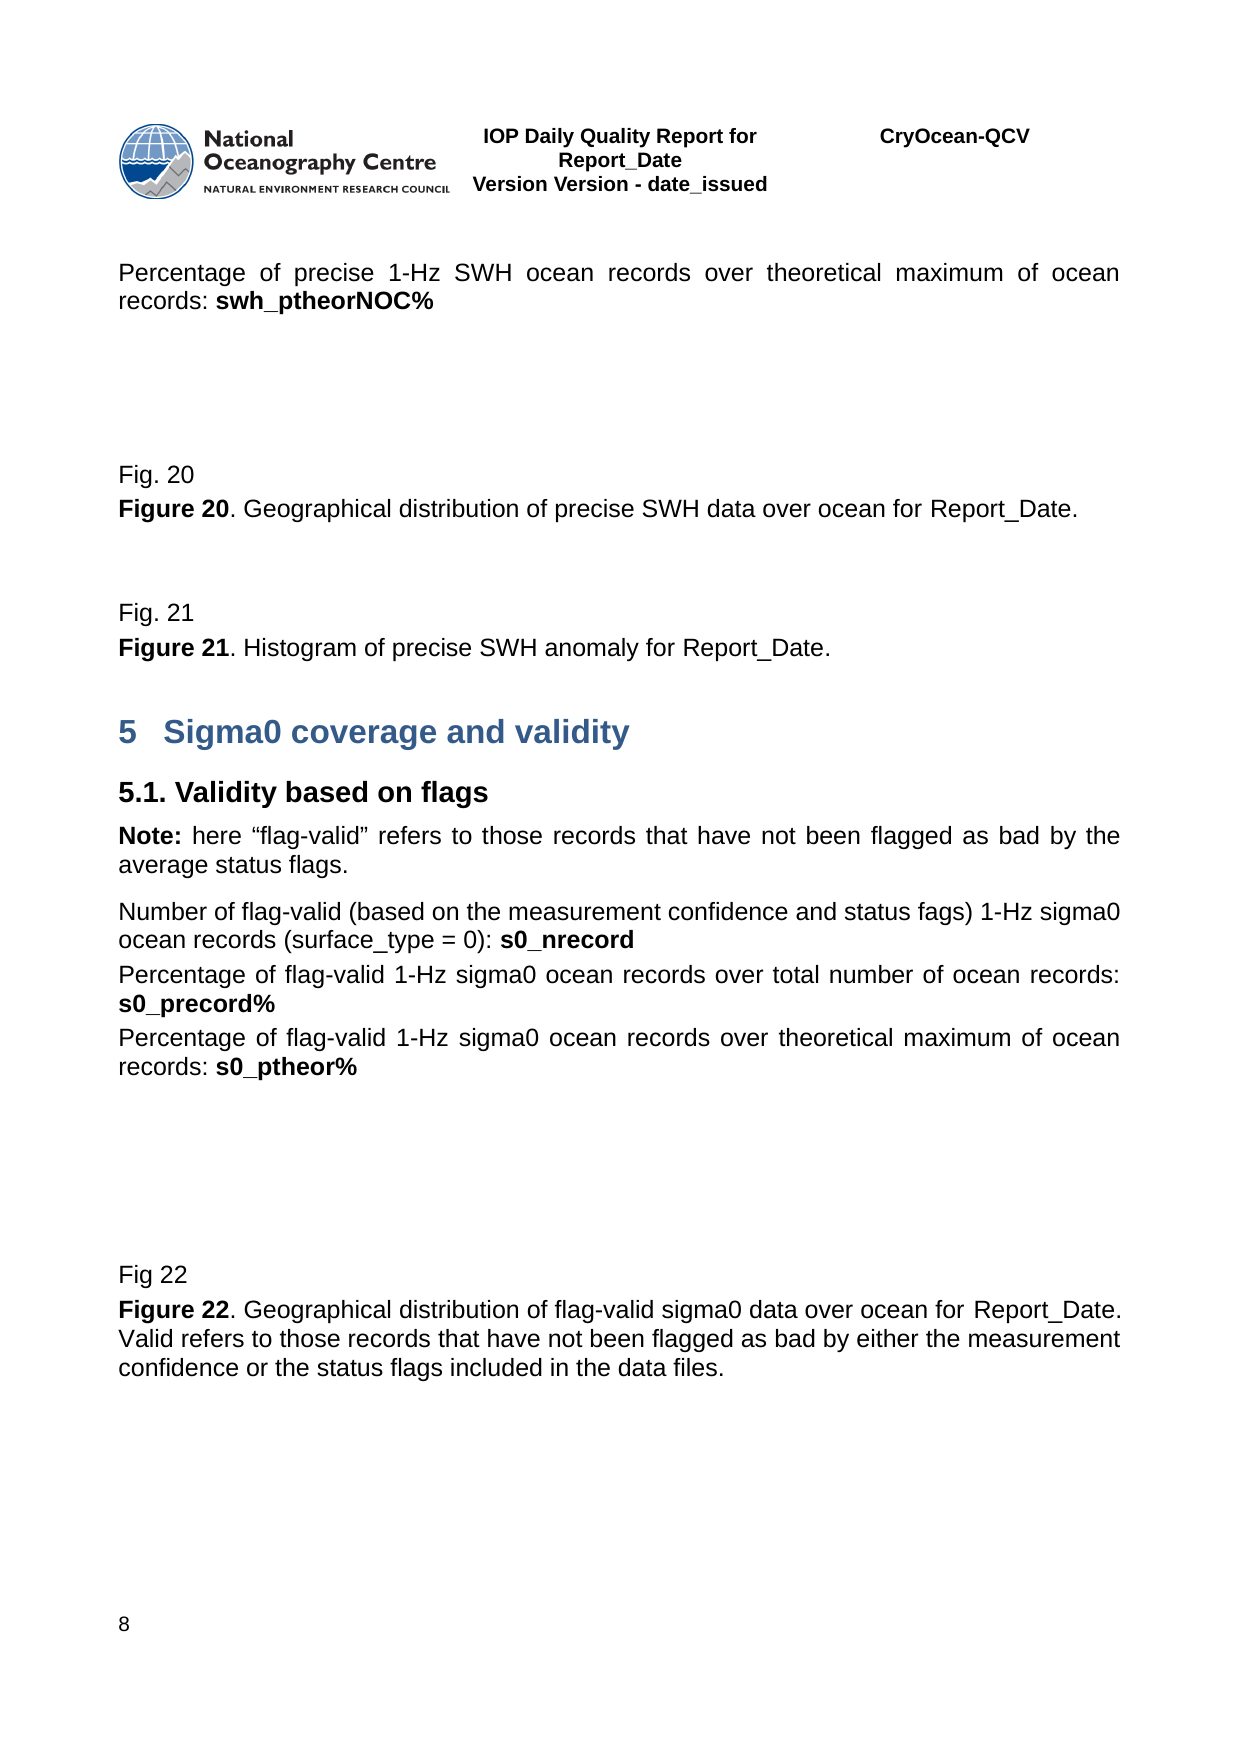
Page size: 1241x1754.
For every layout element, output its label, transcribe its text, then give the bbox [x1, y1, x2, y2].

text Figure 22. Geographical distribution of flag-valid sigma0 data over ocean for Report_Date. Valid refers to those records that have not been flagged as bad by either the measurement confidence or the status flags included in the data files. [118, 1295, 1122, 1381]
text Note: here “flag-valid” refers to those records that have not been flagged as bad by the average status flags. [118, 821, 1122, 879]
text 5.1. Validity based on flags [118, 775, 1122, 809]
text Fig. 20 [118, 460, 1122, 488]
text Number of flag-valid (based on the measurement confidence and status fags) 1-Hz sigma0 ocean records (surface_type = 0): s0_nrecord [118, 897, 1122, 954]
text Percentage of flag-valid 1-Hz sigma0 ocean records over total number of ocean records: s0_precord% [118, 960, 1122, 1017]
text Percentage of flag-valid 1-Hz sigma0 ocean records over theoretical maximum of ocean records: s0_ptheor% [118, 1023, 1122, 1081]
text Fig 22 [118, 1260, 1122, 1289]
text Percentage of precise 1-Hz SWH ocean records over theoretical maximum of ocean records: swh_ptheorNOC% [118, 257, 1122, 315]
text Figure 20. Geographical distribution of precise SWH data over ocean for Report_Date. [118, 494, 1122, 523]
text Figure 21. Histogram of precise SWH anomaly for Report_Date. [118, 633, 1122, 662]
text Fig. 21 [118, 598, 1122, 627]
subtitle Sigma0 coverage and validity [118, 712, 1122, 750]
